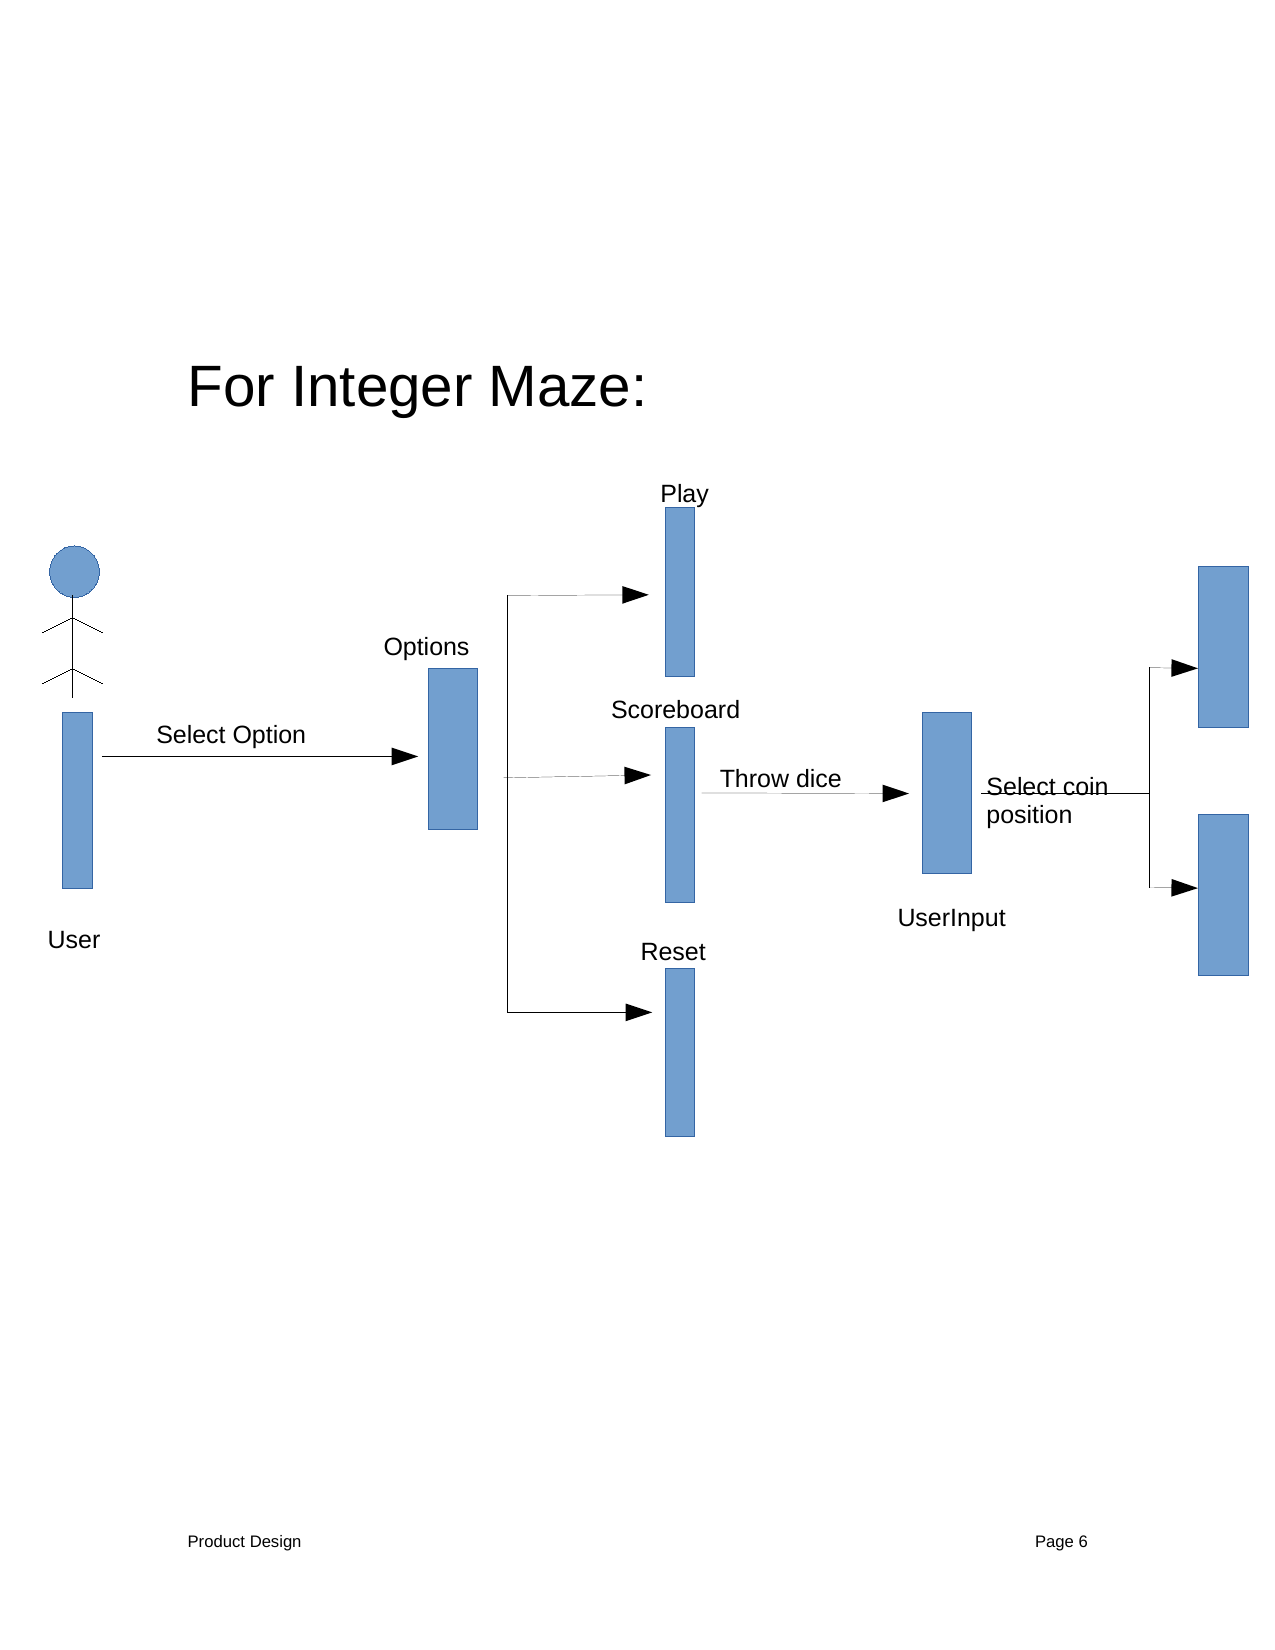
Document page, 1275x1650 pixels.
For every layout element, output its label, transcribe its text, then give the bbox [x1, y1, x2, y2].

text For Integer Maze: [187, 351, 1087, 418]
